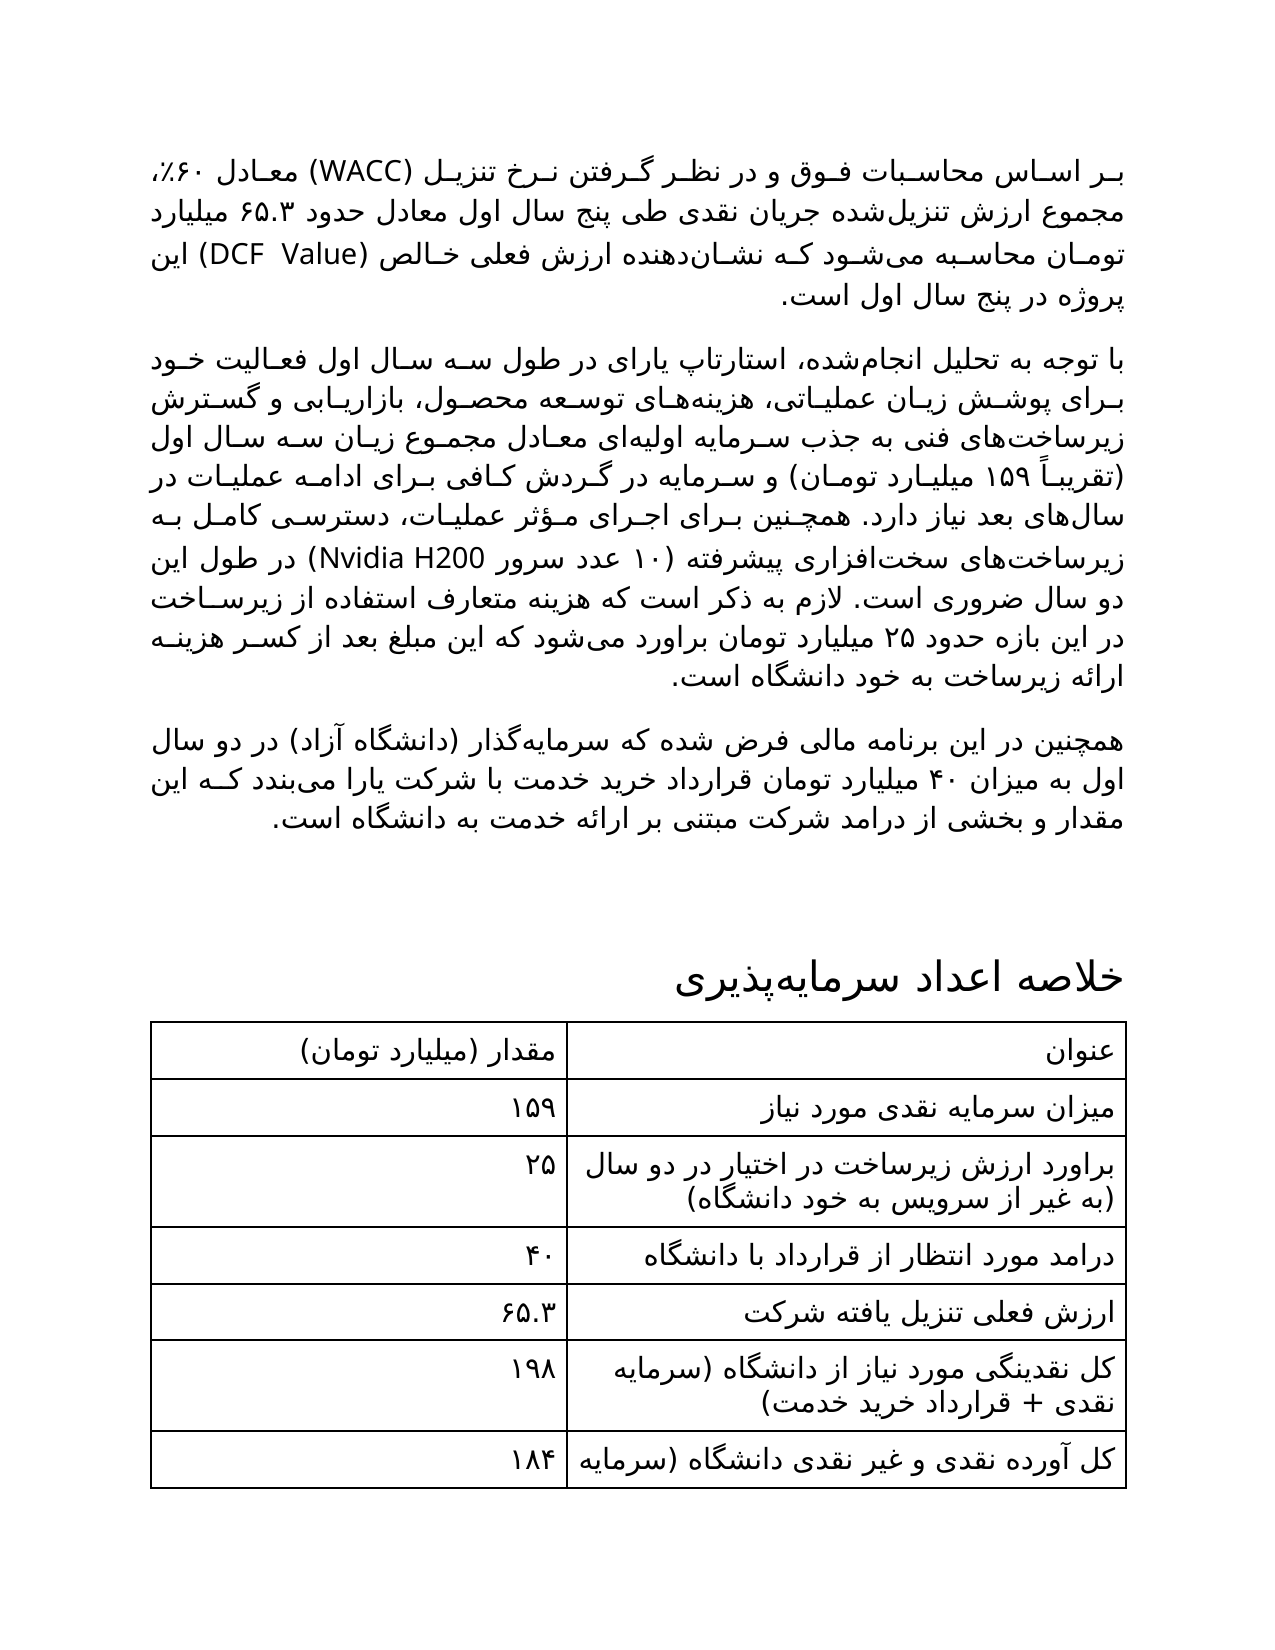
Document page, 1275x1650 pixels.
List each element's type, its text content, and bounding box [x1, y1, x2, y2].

table_header عنوان [568, 1023, 1125, 1078]
table_cell ارزش فعلی تنزیل یافته شرکت [568, 1285, 1125, 1339]
text همچنین در این برنامه مالی فرض شده که سرمایه‌گذار (دانشگاه آزاد) در دو سال اول به میزان ۴۰ میلیارد تومان قرارداد خرید خدمت با شرکت یارا می‌بندد که این مقدار و بخشی از درامد شرکت مبتنی بر ارائه خدمت به دانشگاه است. [150, 724, 1125, 836]
table_cell براورد ارزش زیرساخت در اختیار در دو سال (به غیر از سرویس به خود دانشگاه) [568, 1137, 1125, 1226]
table_cell ۴۰ [152, 1228, 566, 1282]
text بر اساس محاسبات فوق و در نظر گرفتن نرخ تنزیل (WACC) معادل ۶۰٪، مجموع ارزش تنزیل‌شده جریان نقدی طی پنج سال اول معادل حدود ۶۵.۳ میلیارد تومان محاسبه می‌شود که نشان‌دهنده ارزش فعلی خالص (DCF Value) این پروژه در پنج سال اول است. [150, 150, 1125, 312]
table_cell ۶۵.۳ [152, 1285, 566, 1339]
subtitle خلاصه اعداد سرمایه‌پذیری [150, 953, 1125, 1001]
table_cell کل نقدینگی مورد نیاز از دانشگاه (سرمایه نقدی + قرارداد خرید خدمت) [568, 1341, 1125, 1430]
table_cell میزان سرمایه نقدی مورد نیاز [568, 1080, 1125, 1135]
table_cell کل آورده نقدی و غیر نقدی دانشگاه (سرمایه [568, 1432, 1125, 1487]
text با توجه به تحلیل انجام‌شده، استارتاپ یارای در طول سه سال اول فعالیت خود برای پوشش زیان عملیاتی، هزینه‌های توسعه محصول، بازاریابی و گسترش زیرساخت‌های فنی به جذب سرمایه‌ اولیه‌ای معادل مجموع زیان سه سال اول (تقریباً ۱۵۹ میلیارد تومان) و سرمایه در گردش کافی برای ادامه عملیات در سال‌های بعد نیاز دارد. همچنین برای اجرای مؤثر عملیات، دسترسی کامل به زیرساخت‌های سخت‌افزاری پیشرفته (۱۰ عدد سرور Nvidia H200) در طول این دو سال ضروری است. لازم به ذکر است که هزینه متعارف استفاده از زیرساخت در این بازه حدود ۲۵ میلیارد تومان براورد می‌شود که این مبلغ بعد از کسر هزینه ارائه زیرساخت به خود دانشگاه است. [150, 342, 1125, 694]
table_cell ۱۸۴ [152, 1432, 566, 1487]
table_cell ۲۵ [152, 1137, 566, 1226]
table_cell ۱۹۸ [152, 1341, 566, 1430]
table_cell درامد مورد انتظار از قرارداد با دانشگاه [568, 1228, 1125, 1282]
table_header مقدار (میلیارد تومان) [152, 1023, 566, 1078]
table_cell ۱۵۹ [152, 1080, 566, 1135]
